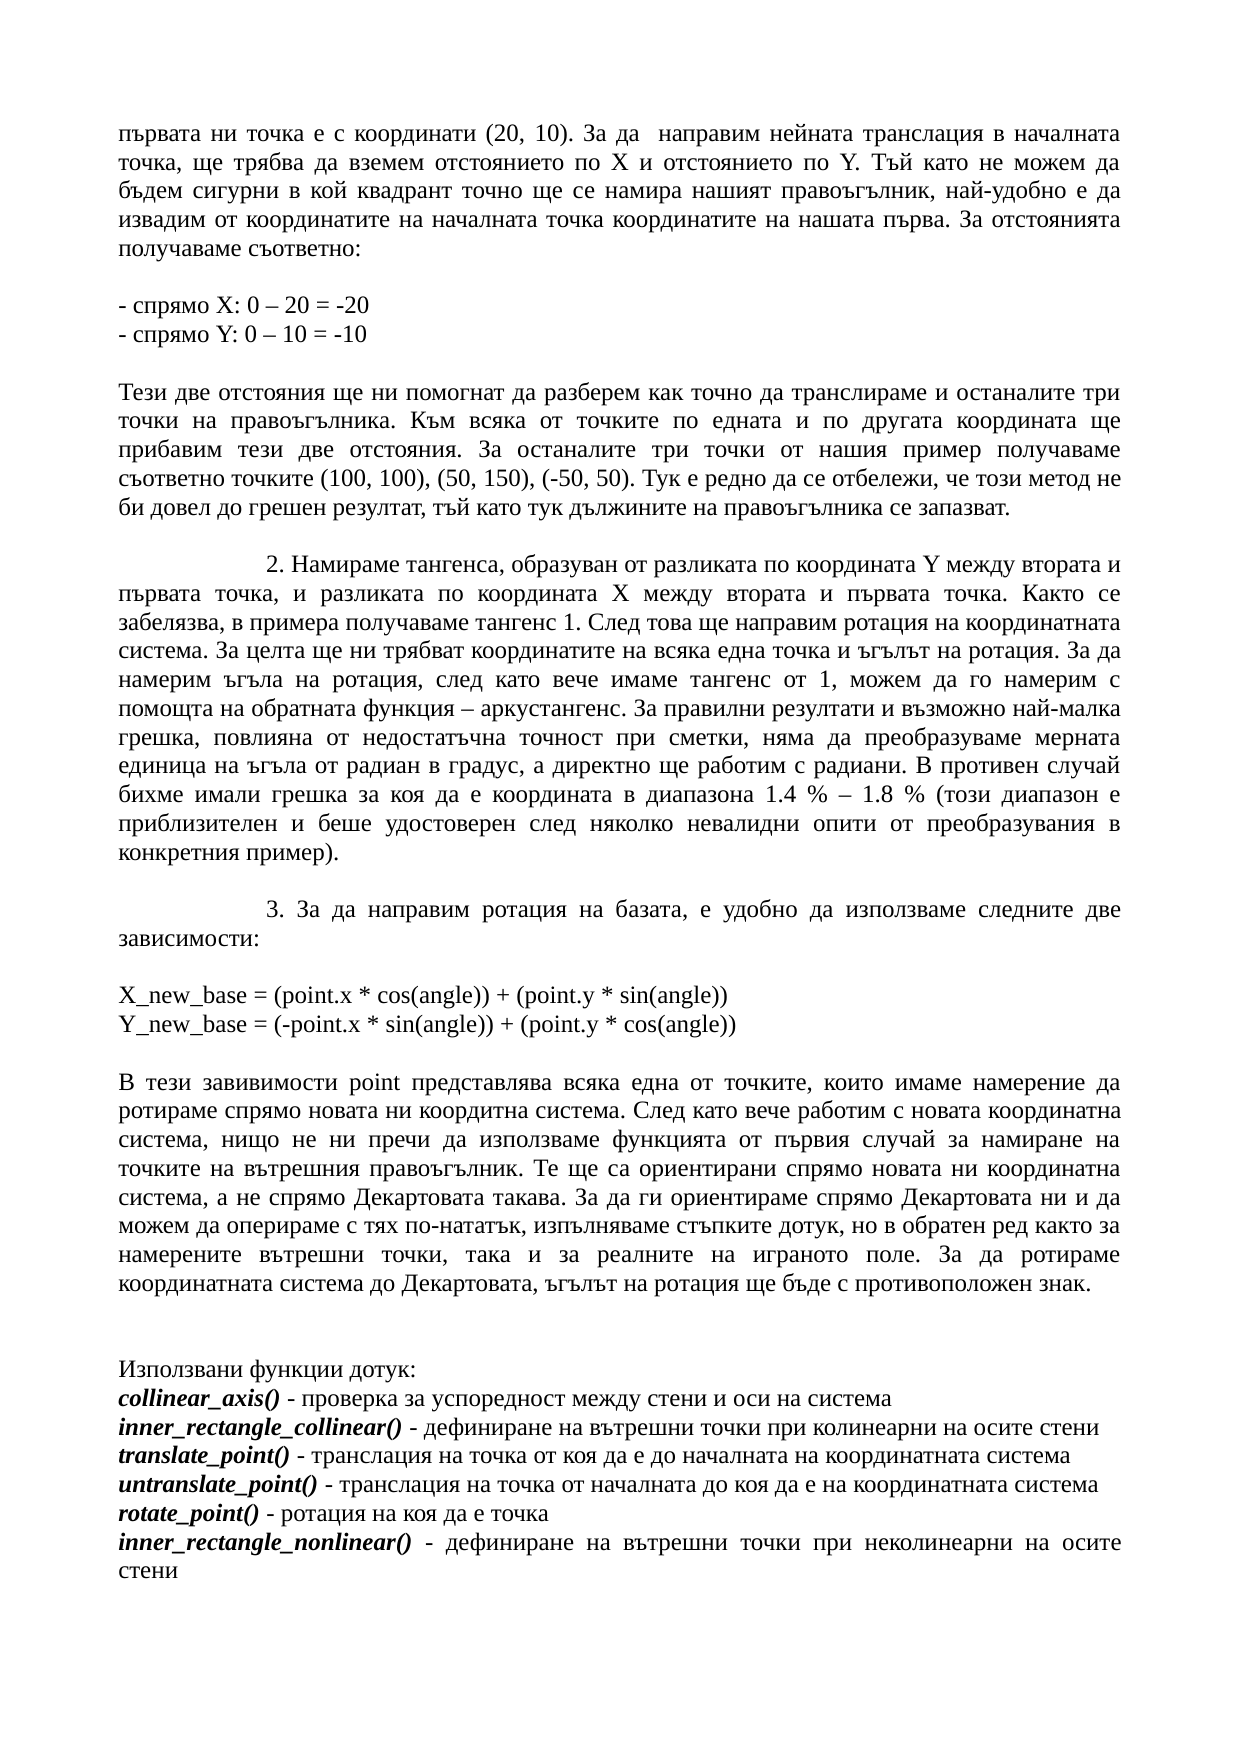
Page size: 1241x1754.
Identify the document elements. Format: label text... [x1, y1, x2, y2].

text 3. За да направим ротация на базата, е удобно да използваме следните две зависимости: [118, 894, 1122, 952]
text - спрямо X: 0 – 20 = -20 [118, 291, 1122, 319]
text Y_new_base = (-point.x * sin(angle)) + (point.y * cos(angle)) [118, 1009, 1122, 1038]
text Тези две отстояния ще ни помогнат да разберем как точно да транслираме и останалите три точки на правоъгълника. Към всяка от точките по едната и по другата координата ще прибавим тези две отстояния. За останалите три точки от нашия пример получаваме съответно точките (100, 100), (50, 150), (-50, 50). Тук е редно да се отбележи, че този метод не би довел до грешен резултат, тъй като тук дължините на правоъгълника се запазват. [118, 377, 1122, 521]
text rotate_point() - ротация на коя да е точка [118, 1498, 1122, 1527]
text Използвани функции дотук: [118, 1354, 1122, 1383]
text untranslate_point() - транслация на точка от началната до коя да е на координатната система [118, 1469, 1122, 1498]
text първата ни точка е с координати (20, 10). За да направим нейната транслация в началната точка, ще трябва да вземем отстоянието по X и отстоянието по Y. Тъй като не можем да бъдем сигурни в кой квадрант точно ще се намира нашият правоъгълник, най-удобно е да извадим от координатите на началната точка координатите на нашата първа. За отстоянията получаваме съответно: [118, 118, 1122, 262]
text inner_rectangle_collinear() - дефиниране на вътрешни точки при колинеарни на осите стени [118, 1412, 1122, 1441]
text X_new_base = (point.x * cos(angle)) + (point.y * sin(angle)) [118, 981, 1122, 1009]
text collinear_axis() - проверка за успоредност между стени и оси на система [118, 1383, 1122, 1412]
text 2. Намираме тангенса, образуван от разликата по координата Y между втората и първата точка, и разликата по координата X между втората и първата точка. Както се забелязва, в примера получаваме тангенс 1. След това ще направим ротация на координатната система. За целта ще ни трябват координатите на всяка една точка и ъгълът на ротация. За да намерим ъгъла на ротация, след като вече имаме тангенс от 1, можем да го намерим с помощта на обратната функция – аркустангенс. За правилни резултати и възможно най-малка грешка, повлияна от недостатъчна точност при сметки, няма да преобразуваме мерната единица на ъгъла от радиан в градус, а директно ще работим с радиани. В противен случай бихме имали грешка за коя да е координата в диапазона 1.4 % – 1.8 % (този диапазон е приблизителен и беше удостоверен след няколко невалидни опити от преобразувания в конкретния пример). [118, 549, 1122, 866]
text translate_point() - транслация на точка от коя да е до началната на координатната система [118, 1441, 1122, 1469]
text В тези завивимости point представлява всяка една от точките, които имаме намерение да ротираме спрямо новата ни коордитна система. След като вече работим с новата координатна система, нищо не ни пречи да използваме функцията от първия случай за намиране на точките на вътрешния правоъгълник. Те ще са ориентирани спрямо новата ни координатна система, а не спрямо Декартовата такава. За да ги ориентираме спрямо Декартовата ни и да можем да оперираме с тях по-нататък, изпълняваме стъпките дотук, но в обратен ред както за намерените вътрешни точки, така и за реалните на играното поле. За да ротираме координатната система до Декартовата, ъгълът на ротация ще бъде с противоположен знак. [118, 1067, 1122, 1297]
text inner_rectangle_nonlinear() - дефиниране на вътрешни точки при неколинеарни на осите стени [118, 1527, 1122, 1584]
text - спрямо Y: 0 – 10 = -10 [118, 319, 1122, 348]
